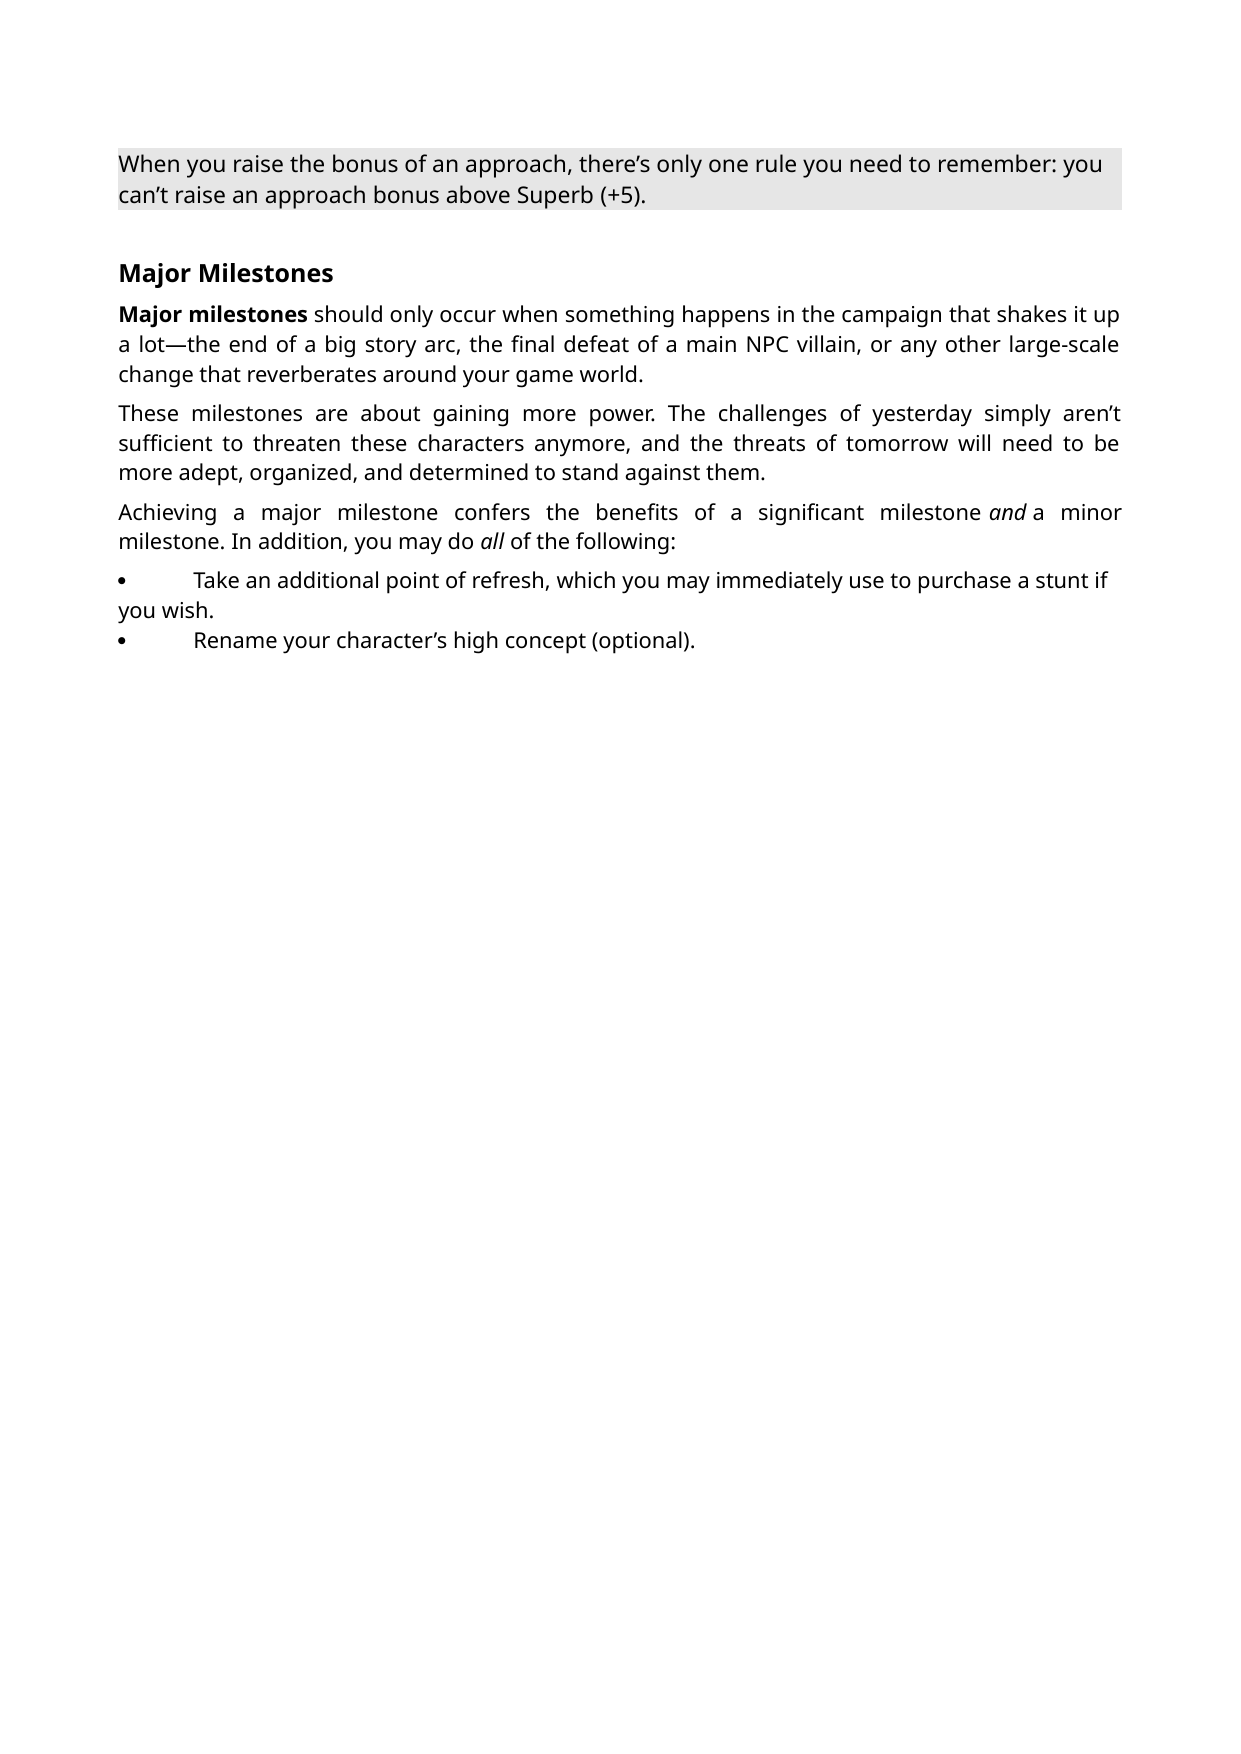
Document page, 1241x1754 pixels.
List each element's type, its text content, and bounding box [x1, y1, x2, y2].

text These milestones are about gaining more power. The challenges of yesterday simply aren’t sufficient to threaten these characters anymore, and the threats of tomorrow will need to be more adept, organized, and determined to stand against them. [118, 398, 1122, 487]
list Take an additional point of refresh, which you may immediately use to purchase a stunt if you wish. [118, 565, 1122, 625]
text When you raise the bonus of an approach, there’s only one rule you need to remember: you can’t raise an approach bonus above Superb (+5). [118, 148, 1122, 210]
subtitle Major Milestones [118, 256, 1122, 289]
text Major milestones should only occur when something happens in the campaign that shakes it up a lot—the end of a big story arc, the final defeat of a main NPC villain, or any other large-scale change that reverberates around your game world. [118, 299, 1122, 388]
text Achieving a major milestone confers the benefits of a significant milestone and a minor milestone. In addition, you may do all of the following: [118, 496, 1122, 556]
list Rename your character’s high concept (optional). [118, 625, 1122, 655]
